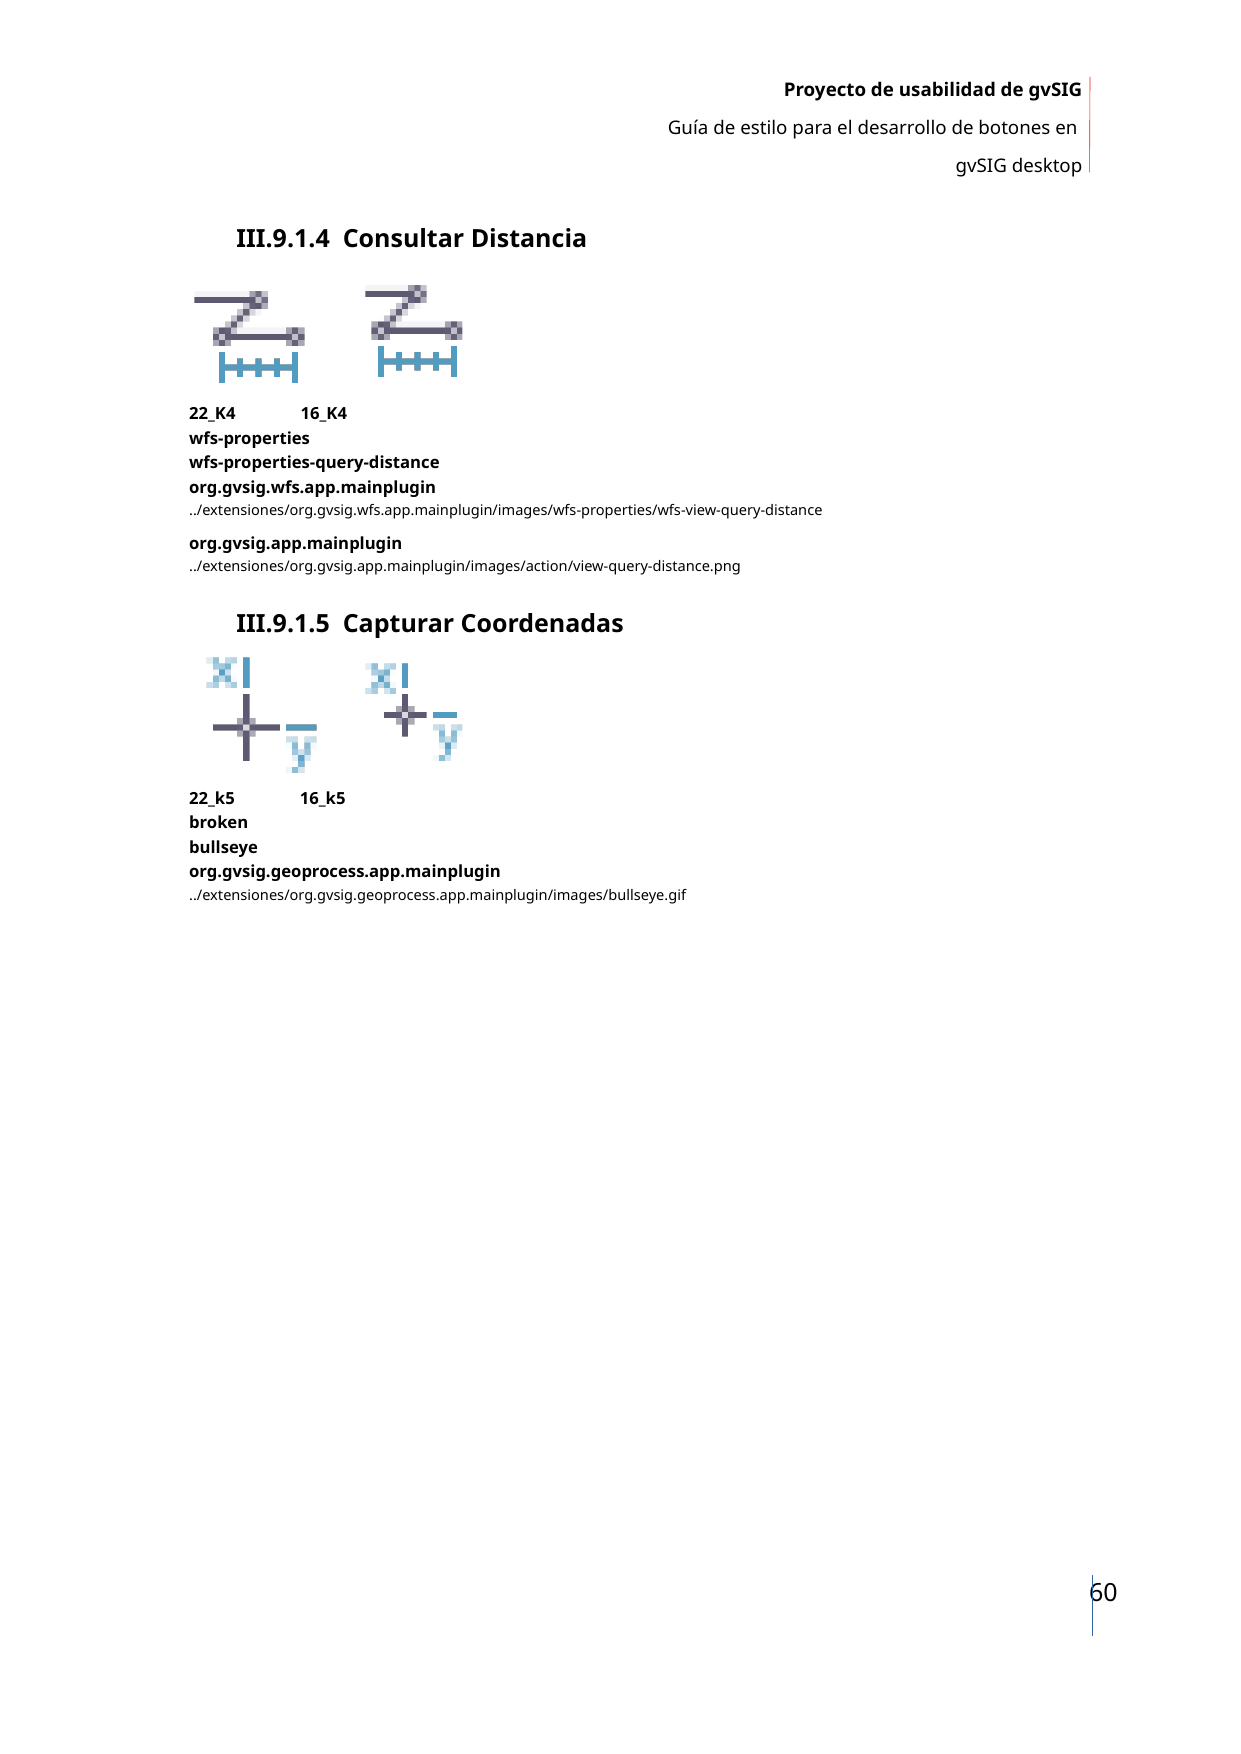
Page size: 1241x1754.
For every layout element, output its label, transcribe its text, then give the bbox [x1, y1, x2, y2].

text 22_k5 16_k5 [189, 787, 1095, 809]
picture [188, 651, 463, 785]
text bullseye [189, 836, 1095, 858]
text ../extensiones/org.gvsig.app.mainplugin/images/action/view-query-distance.png [189, 556, 1095, 576]
subtitle Capturar Coordenadas [236, 605, 1095, 639]
text broken [189, 811, 1095, 834]
text ../extensiones/org.gvsig.wfs.app.mainplugin/images/wfs-properties/wfs-view-query-distance [189, 500, 1095, 520]
text wfs-properties-query-distance [189, 451, 1095, 474]
text ../extensiones/org.gvsig.geoprocess.app.mainplugin/images/bullseye.gif [189, 884, 1095, 904]
text wfs-properties [189, 426, 1095, 449]
subtitle Consultar Distancia [236, 221, 1095, 255]
text org.gvsig.wfs.app.mainplugin [189, 475, 1095, 498]
text org.gvsig.app.mainplugin [189, 532, 1095, 554]
text 22_K4 16_K4 [189, 402, 1095, 425]
text org.gvsig.geoprocess.app.mainplugin [189, 860, 1095, 883]
picture [188, 266, 463, 401]
